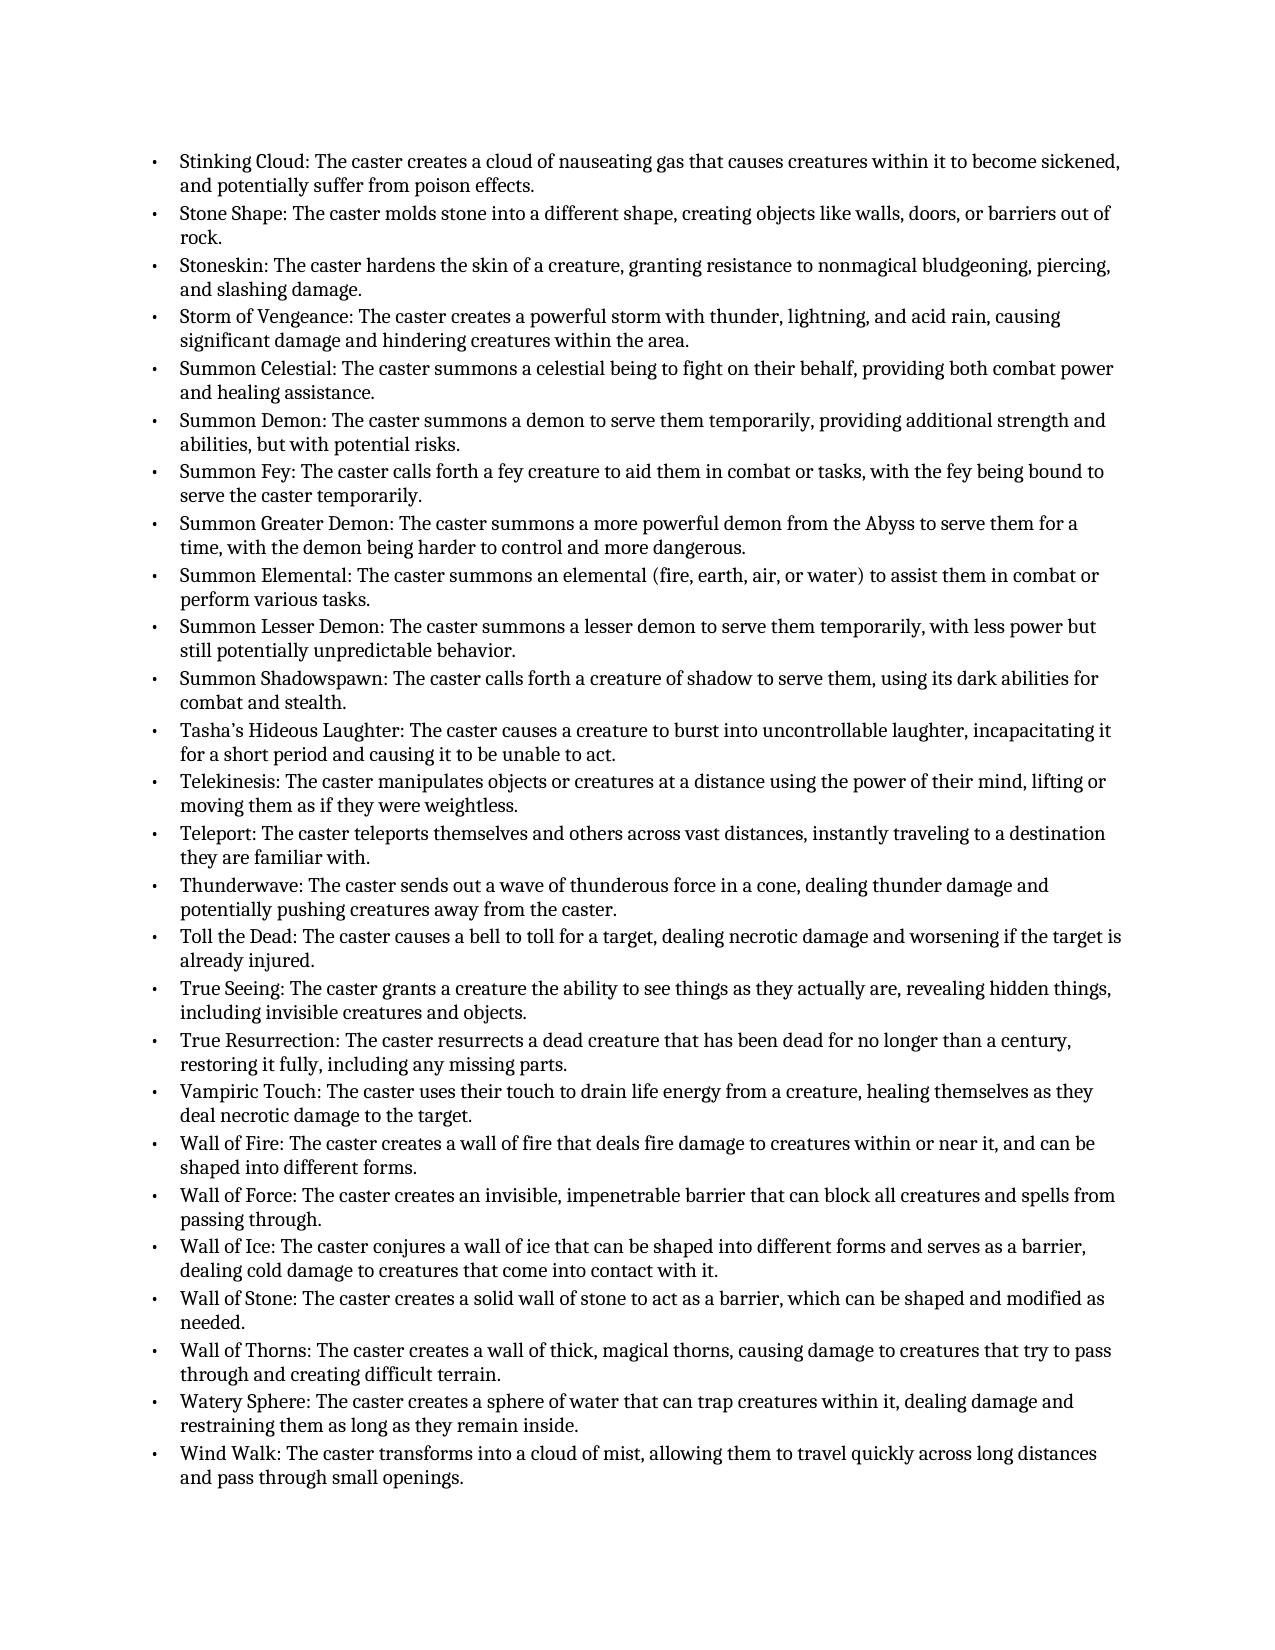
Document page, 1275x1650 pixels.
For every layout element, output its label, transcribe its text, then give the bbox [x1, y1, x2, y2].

list Summon Celestial: The caster summons a celestial being to fight on their behalf, providing both combat power and healing assistance. [150, 357, 1125, 404]
list Summon Demon: The caster summons a demon to serve them temporarily, providing additional strength and abilities, but with potential risks. [150, 408, 1125, 456]
list Watery Sphere: The caster creates a sphere of water that can trap creatures within it, dealing damage and restraining them as long as they remain inside. [150, 1390, 1125, 1438]
list Wall of Force: The caster creates an invisible, impenetrable barrier that can block all creatures and spells from passing through. [150, 1183, 1125, 1231]
list Summon Shadowspawn: The caster calls forth a creature of shadow to serve them, using its dark abilities for combat and stealth. [150, 667, 1125, 714]
list Stone Shape: The caster molds stone into a different shape, creating objects like walls, doors, or barriers out of rock. [150, 202, 1125, 249]
list Wind Walk: The caster transforms into a cloud of mist, allowing them to travel quickly across long distances and pass through small openings. [150, 1442, 1125, 1489]
list True Resurrection: The caster resurrects a dead creature that has been dead for no longer than a century, restoring it fully, including any missing parts. [150, 1028, 1125, 1076]
list Vampiric Touch: The caster uses their touch to drain life energy from a creature, healing themselves as they deal necrotic damage to the target. [150, 1080, 1125, 1128]
list Wall of Fire: The caster creates a wall of fire that deals fire damage to creatures within or near it, and can be shaped into different forms. [150, 1132, 1125, 1179]
list True Seeing: The caster grants a creature the ability to see things as they actually are, revealing hidden things, including invisible creatures and objects. [150, 977, 1125, 1024]
list Thunderwave: The caster sends out a wave of thunderous force in a cone, dealing thunder damage and potentially pushing creatures away from the caster. [150, 873, 1125, 921]
list Wall of Thorns: The caster creates a wall of thick, magical thorns, causing damage to creatures that try to pass through and creating difficult terrain. [150, 1338, 1125, 1386]
list Summon Fey: The caster calls forth a fey creature to aid them in combat or tasks, with the fey being bound to serve the caster temporarily. [150, 460, 1125, 508]
list Stoneskin: The caster hardens the skin of a creature, granting resistance to nonmagical bludgeoning, piercing, and slashing damage. [150, 253, 1125, 301]
list Summon Lesser Demon: The caster summons a lesser demon to serve them temporarily, with less power but still potentially unpredictable behavior. [150, 615, 1125, 663]
list Wall of Ice: The caster conjures a wall of ice that can be shaped into different forms and serves as a barrier, dealing cold damage to creatures that come into contact with it. [150, 1235, 1125, 1283]
list Stinking Cloud: The caster creates a cloud of nauseating gas that causes creatures within it to become sickened, and potentially suffer from poison effects. [150, 150, 1125, 198]
list Tasha’s Hideous Laughter: The caster causes a creature to burst into uncontrollable laughter, incapacitating it for a short period and causing it to be unable to act. [150, 718, 1125, 766]
list Telekinesis: The caster manipulates objects or creatures at a distance using the power of their mind, lifting or moving them as if they were weightless. [150, 770, 1125, 818]
list Teleport: The caster teleports themselves and others across vast distances, instantly traveling to a destination they are familiar with. [150, 822, 1125, 869]
list Wall of Stone: The caster creates a solid wall of stone to act as a barrier, which can be shaped and modified as needed. [150, 1287, 1125, 1334]
list Summon Greater Demon: The caster summons a more powerful demon from the Abyss to serve them for a time, with the demon being harder to control and more dangerous. [150, 512, 1125, 559]
list Toll the Dead: The caster causes a bell to toll for a target, dealing necrotic damage and worsening if the target is already injured. [150, 925, 1125, 973]
list Summon Elemental: The caster summons an elemental (fire, earth, air, or water) to assist them in combat or perform various tasks. [150, 563, 1125, 611]
list Storm of Vengeance: The caster creates a powerful storm with thunder, lightning, and acid rain, causing significant damage and hindering creatures within the area. [150, 305, 1125, 353]
